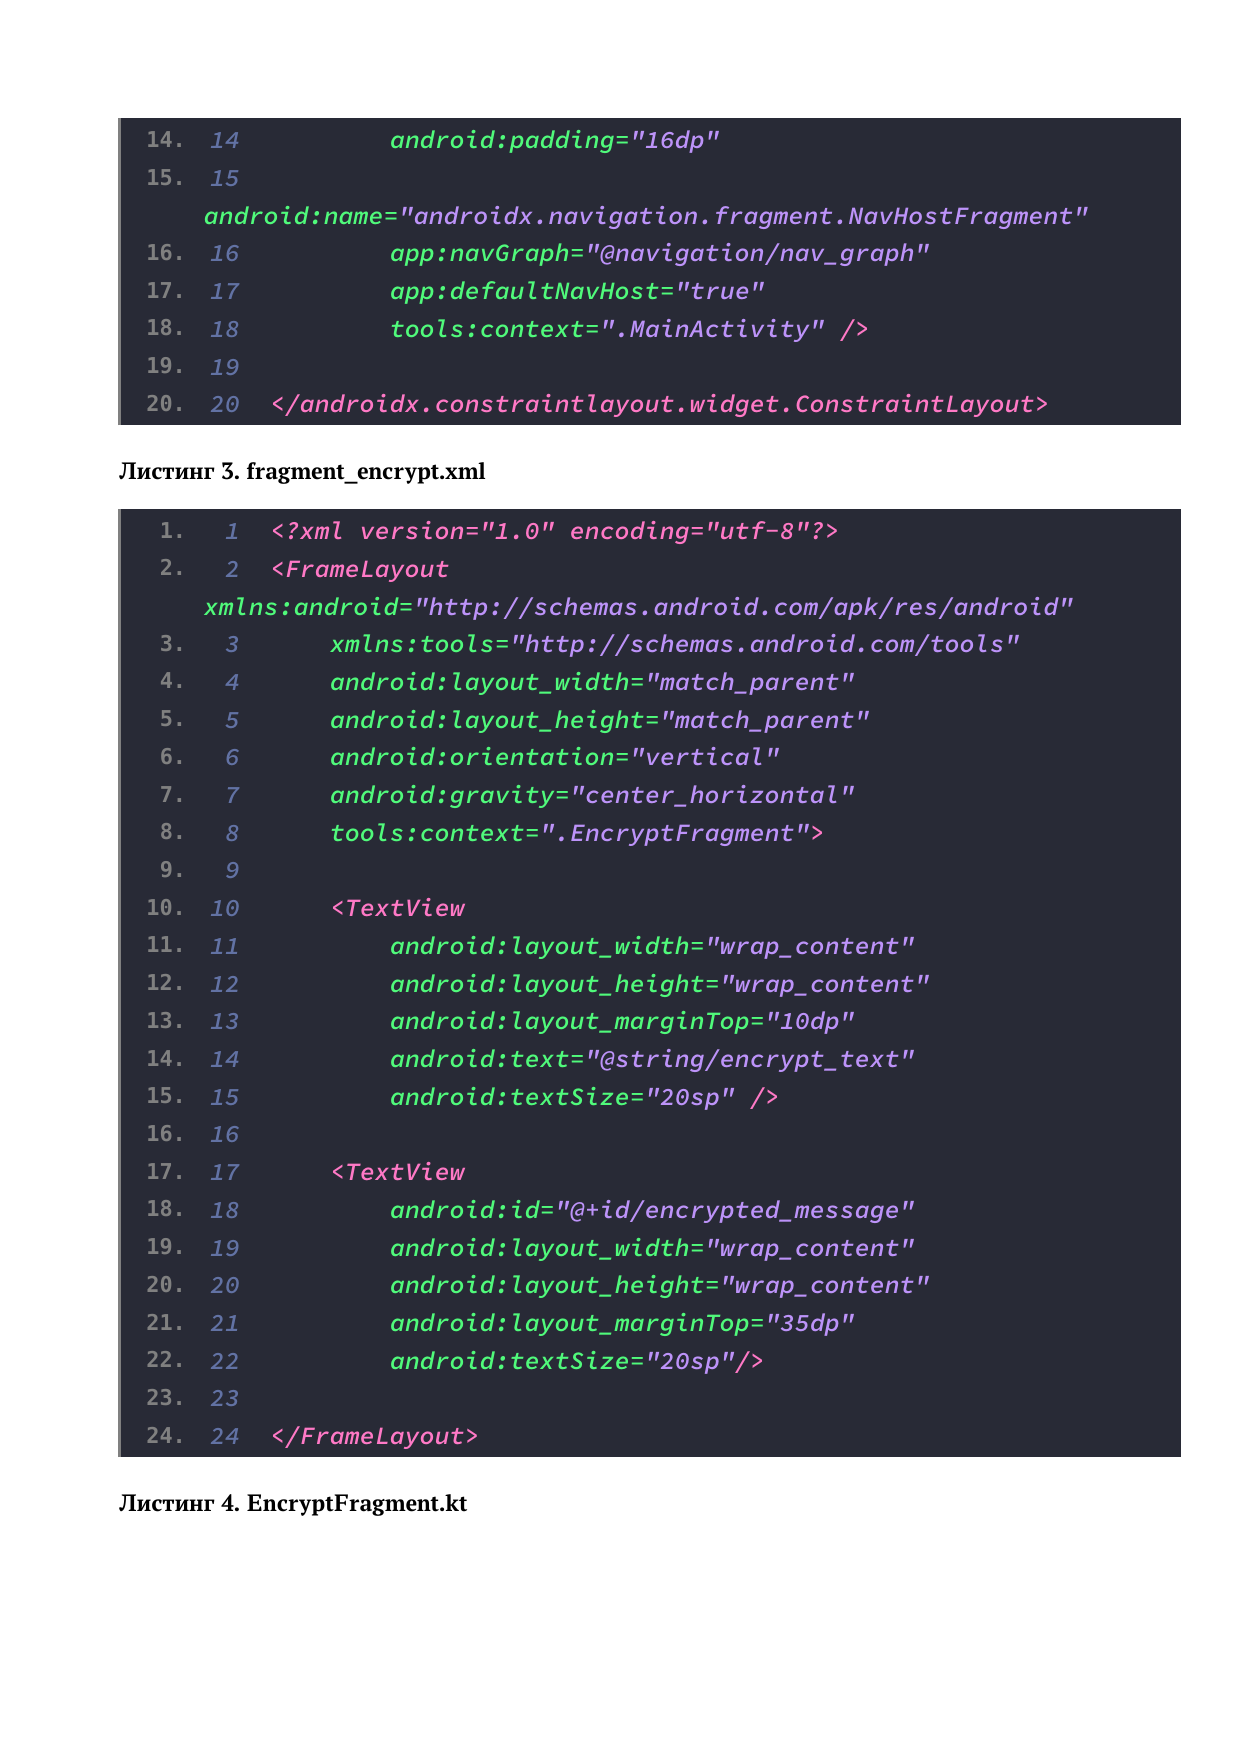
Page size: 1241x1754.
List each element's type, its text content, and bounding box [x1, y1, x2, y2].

text Листинг 4. EncryptFragment.kt [118, 1488, 1181, 1517]
list 6 android:orientation="vertical" [121, 735, 1181, 773]
list 21 android:layout_marginTop="35dp" [121, 1301, 1181, 1338]
list 4 android:layout_width="match_parent" [121, 660, 1181, 697]
list 1 <?xml version="1.0" encoding="utf-8"?> [121, 509, 1181, 546]
list 19 [121, 344, 1181, 382]
list 16 app:navGraph="@navigation/nav_graph" [121, 231, 1181, 269]
list 24 </FrameLayout> [121, 1414, 1181, 1457]
list 14 android:text="@string/encrypt_text" [121, 1037, 1181, 1074]
list 16 [121, 1112, 1181, 1150]
list 3 xmlns:tools="http://schemas.android.com/tools" [121, 622, 1181, 659]
list 10 <TextView [121, 886, 1181, 923]
list 13 android:layout_marginTop="10dp" [121, 999, 1181, 1037]
list 15 android:textSize="20sp" /> [121, 1074, 1181, 1112]
list 18 tools:context=".MainActivity" /> [121, 307, 1181, 344]
list 12 android:layout_height="wrap_content" [121, 961, 1181, 999]
list 7 android:gravity="center_horizontal" [121, 773, 1181, 810]
list 20 </androidx.constraintlayout.widget.ConstraintLayout> [121, 382, 1181, 425]
list 22 android:textSize="20sp"/> [121, 1338, 1181, 1376]
list 18 android:id="@+id/encrypted_message" [121, 1188, 1181, 1225]
list 17 <TextView [121, 1150, 1181, 1187]
list 14 android:padding="16dp" [121, 118, 1181, 156]
list 11 android:layout_width="wrap_content" [121, 924, 1181, 961]
list 19 android:layout_width="wrap_content" [121, 1225, 1181, 1263]
list 15 android:name="androidx.navigation.fragment.NavHostFragment" [121, 156, 1181, 231]
list 20 android:layout_height="wrap_content" [121, 1263, 1181, 1301]
list 23 [121, 1376, 1181, 1414]
text Листинг 3. fragment_encrypt.xml [118, 456, 1181, 485]
list 8 tools:context=".EncryptFragment"> [121, 811, 1181, 848]
list 2 <FrameLayout xmlns:android="http://schemas.android.com/apk/res/android" [121, 547, 1181, 622]
list 9 [121, 848, 1181, 886]
list 17 app:defaultNavHost="true" [121, 269, 1181, 306]
list 5 android:layout_height="match_parent" [121, 697, 1181, 735]
